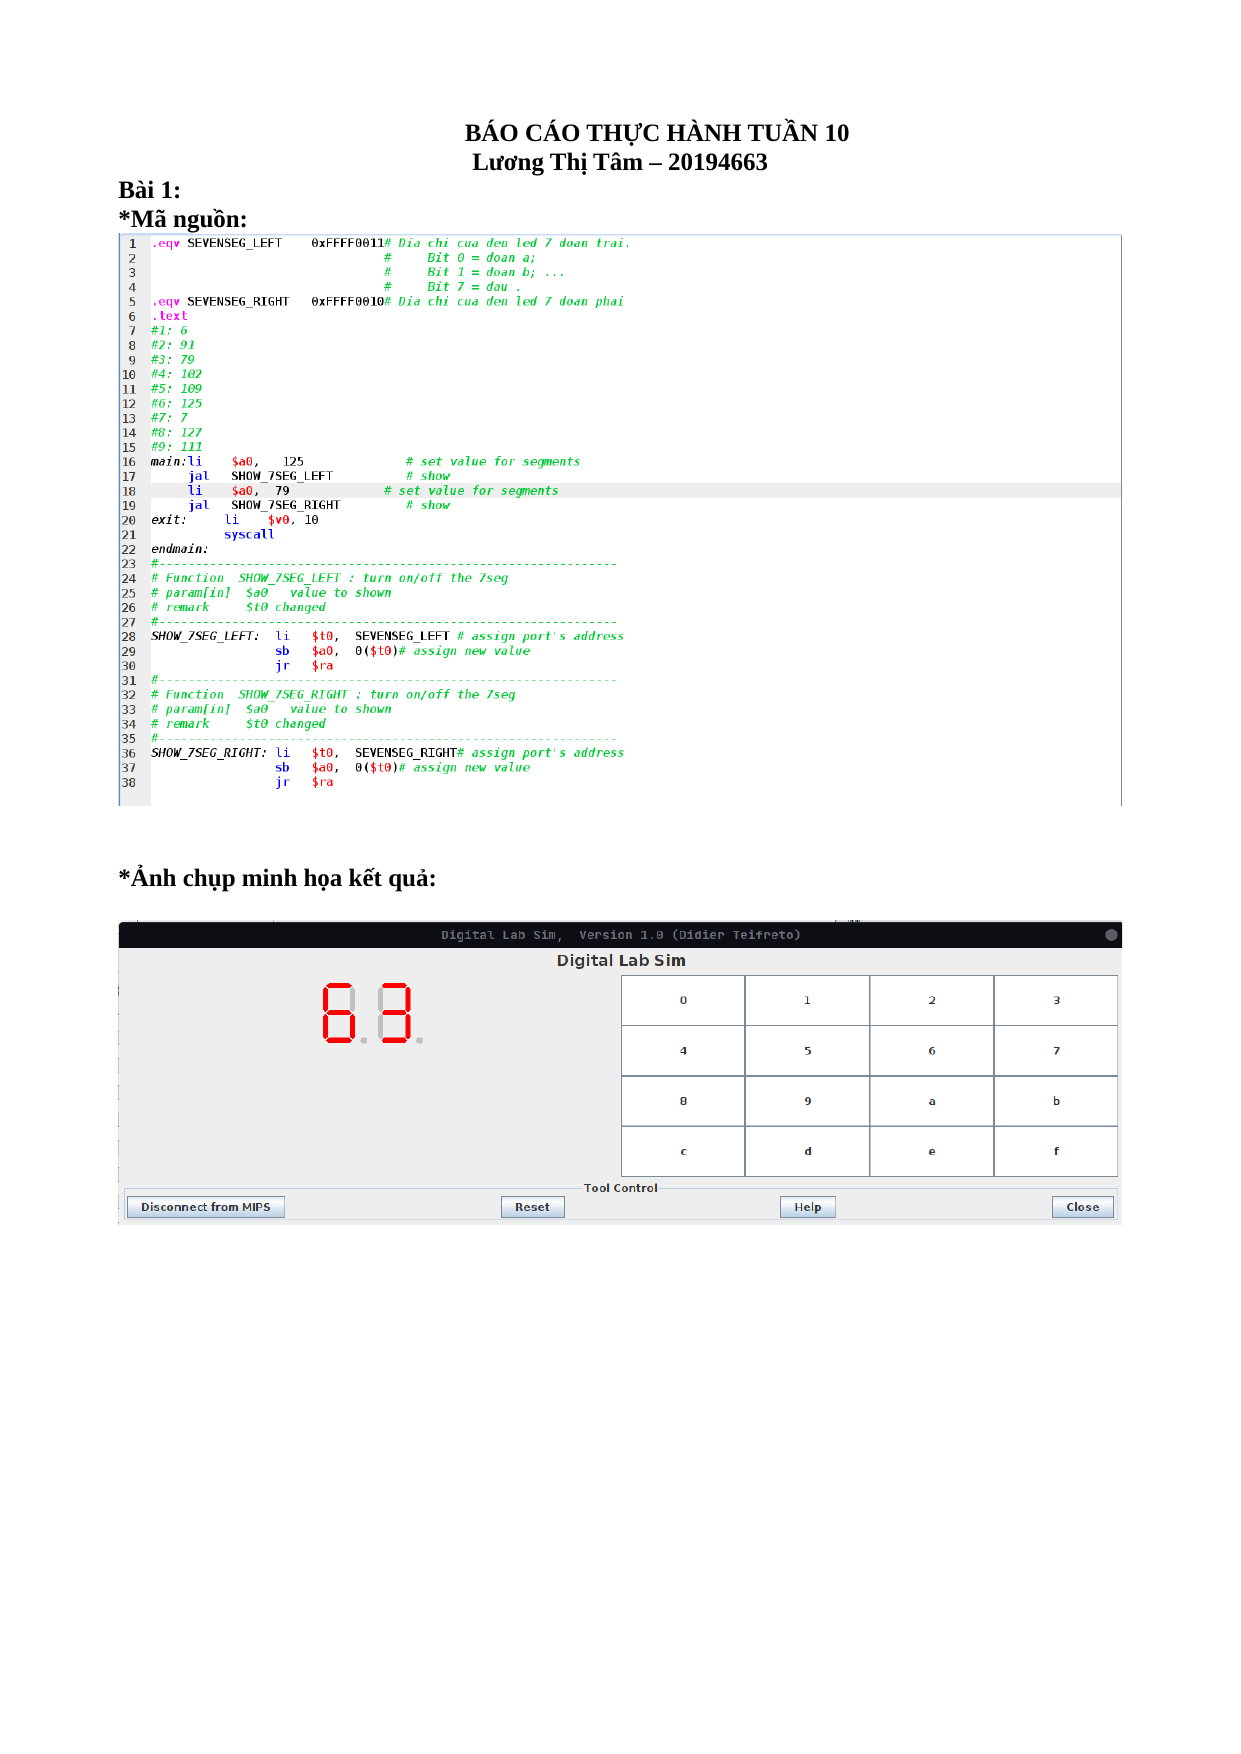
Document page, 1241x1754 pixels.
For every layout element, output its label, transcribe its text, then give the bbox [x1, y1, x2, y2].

text BÁO CÁO THỰC HÀNH TUẦN 10 [118, 118, 1122, 147]
text Lương Thị Tâm – 20194663 [118, 147, 1122, 176]
text *Ảnh chụp minh họa kết quả: [118, 863, 1122, 892]
picture [118, 920, 1123, 1225]
picture [118, 233, 1123, 806]
text *Mã nguồn: [118, 204, 1122, 233]
text Bài 1: [118, 176, 1122, 204]
